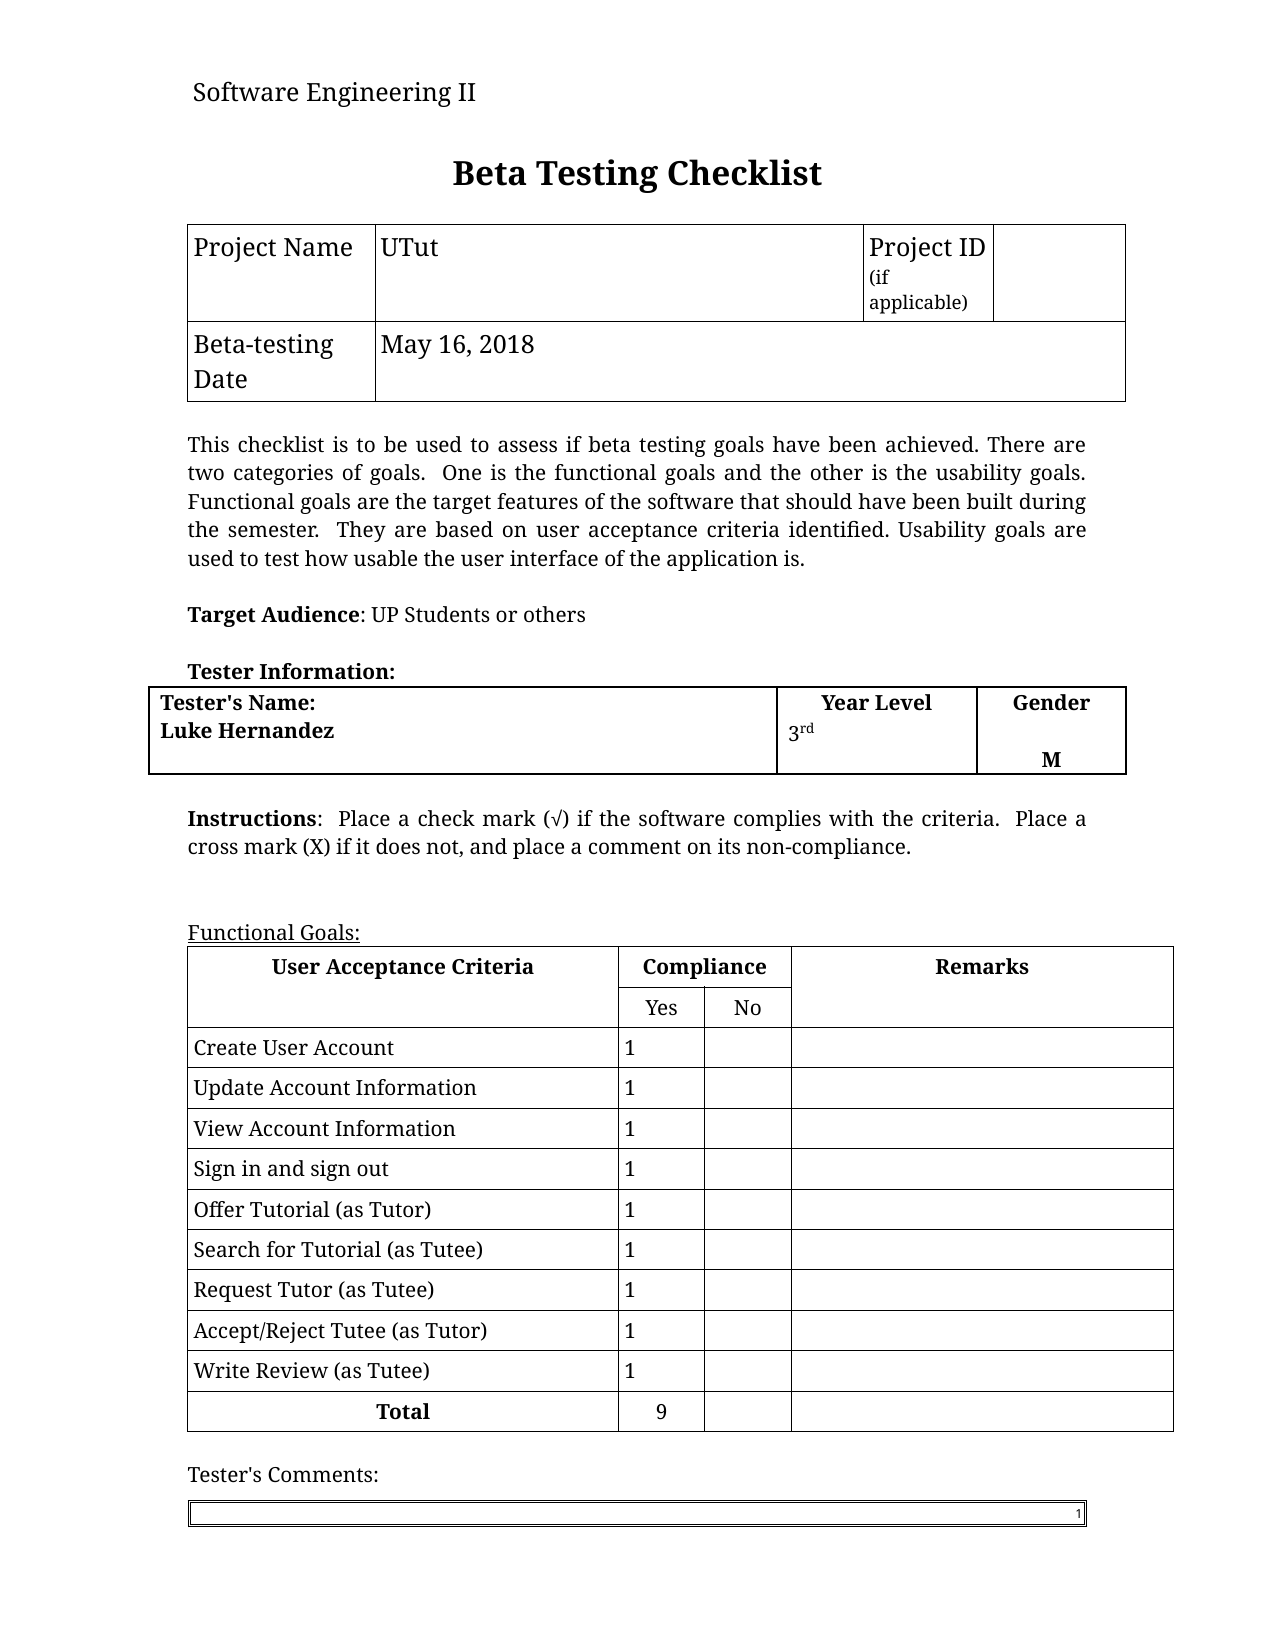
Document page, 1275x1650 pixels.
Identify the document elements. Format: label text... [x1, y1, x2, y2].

table_cell Search for Tutorial (as Tutee) [188, 1230, 618, 1269]
table_cell [705, 1109, 791, 1148]
text Tester Information: [187, 657, 1087, 686]
table_header Gender M [978, 688, 1125, 773]
table_cell [705, 1149, 791, 1188]
table_cell 9 [619, 1392, 704, 1431]
table_cell Yes [619, 988, 704, 1027]
table_cell 1 [619, 1149, 704, 1188]
text Functional Goals: [187, 918, 1087, 946]
table_cell [792, 1311, 1173, 1350]
table_cell [792, 1392, 1173, 1431]
table_cell View Account Information [188, 1109, 618, 1148]
table_cell 1 [619, 1109, 704, 1148]
text Tester's Comments: [187, 1460, 1087, 1488]
table_header Year Level [778, 688, 976, 717]
table_cell 1 [619, 1351, 704, 1391]
table_header Project ID (if applicable) [864, 225, 993, 321]
table_cell May 16, 2018 [376, 322, 1125, 401]
table_cell Beta-testing Date [188, 322, 375, 401]
table_cell [705, 1230, 791, 1269]
table_cell 1 [619, 1068, 704, 1108]
table_cell [792, 1351, 1173, 1391]
table_cell [792, 1068, 1173, 1108]
table_header User Acceptance Criteria [188, 947, 618, 1027]
table_cell Update Account Information [188, 1068, 618, 1108]
table_cell 1 [619, 1230, 704, 1269]
text Beta Testing Checklist [187, 150, 1087, 195]
table_cell [792, 1190, 1173, 1229]
table_cell Total [188, 1392, 618, 1431]
table_cell Request Tutor (as Tutee) [188, 1270, 618, 1310]
table_cell Write Review (as Tutee) [188, 1351, 618, 1391]
table_cell [705, 1270, 791, 1310]
table_cell Sign in and sign out [188, 1149, 618, 1188]
table_cell 1 [619, 1270, 704, 1310]
table_cell [705, 1068, 791, 1108]
table_cell [705, 1311, 791, 1350]
text This checklist is to be used to assess if beta testing goals have been achieved. There are two categories of goals. One is the functional goals and the other is the usability goals. Functional goals are the target features of the software that should have been built during the semester. They are based on user acceptance criteria identified. Usability goals are used to test how usable the user interface of the application is. [187, 430, 1087, 572]
table_cell [705, 1351, 791, 1391]
table_cell 3rd [778, 717, 976, 773]
table_cell [792, 1109, 1173, 1148]
table_cell 1 [619, 1028, 704, 1067]
table_header Tester's Name: Luke Hernandez [150, 688, 776, 773]
table_cell Accept/Reject Tutee (as Tutor) [188, 1311, 618, 1350]
table_cell Create User Account [188, 1028, 618, 1067]
table_header [994, 225, 1125, 321]
table_cell [792, 1028, 1173, 1067]
table_cell [705, 1028, 791, 1067]
table_cell [705, 1392, 791, 1431]
table_header Project Name [188, 225, 375, 321]
table_cell No [705, 988, 791, 1027]
table_header UTut [376, 225, 863, 321]
table_header Compliance [619, 947, 791, 986]
text Target Audience: UP Students or others [187, 601, 1087, 629]
table_cell Offer Tutorial (as Tutor) [188, 1190, 618, 1229]
table_header Remarks [792, 947, 1173, 1027]
table_cell [792, 1230, 1173, 1269]
table_cell 1 [619, 1190, 704, 1229]
table_cell 1 [619, 1311, 704, 1350]
table_cell [705, 1190, 791, 1229]
text Instructions: Place a check mark (√) if the software complies with the criteria. Place a cross mark (X) if it does not, and place a comment on its non-compliance. [187, 804, 1087, 861]
table_cell [792, 1270, 1173, 1310]
table_cell [792, 1149, 1173, 1188]
